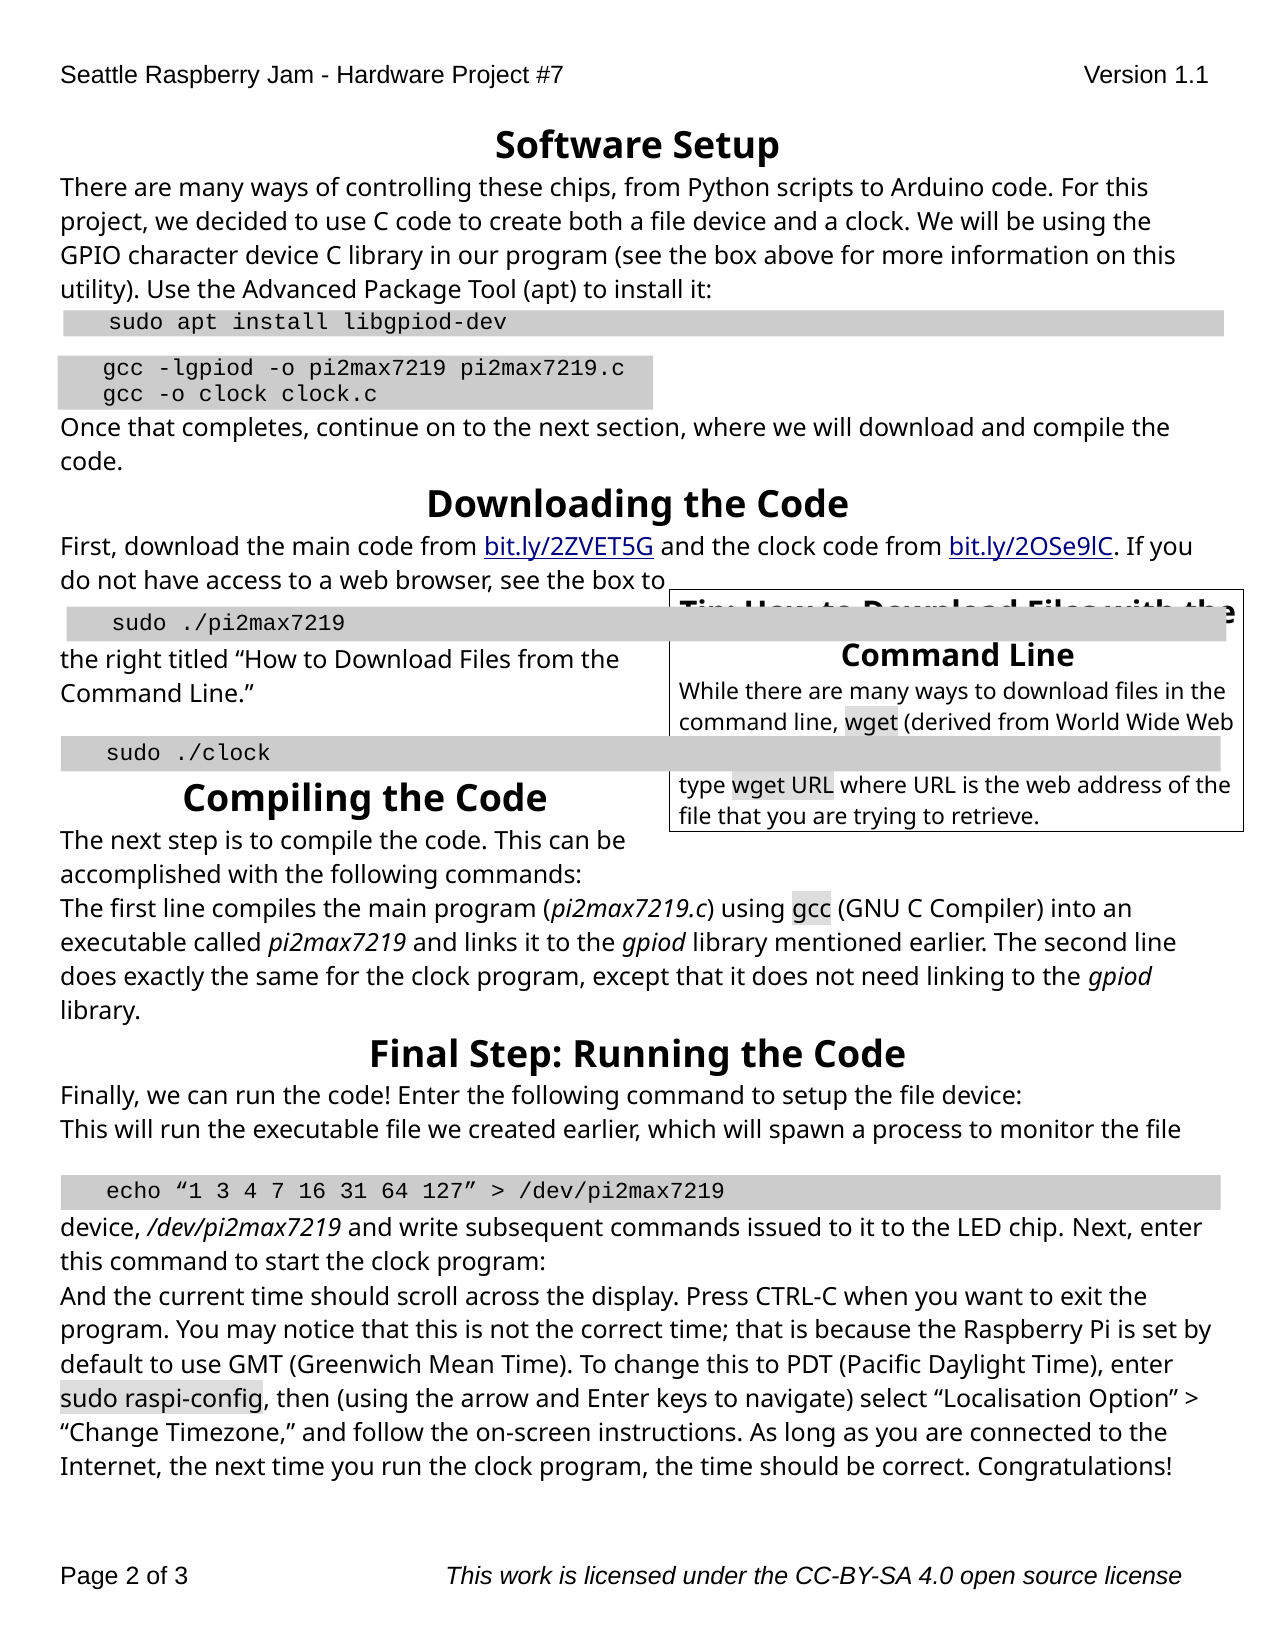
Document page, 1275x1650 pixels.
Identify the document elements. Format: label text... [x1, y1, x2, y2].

subtitle Software Setup [60, 119, 1215, 170]
subtitle [60, 709, 669, 736]
text device, /dev/pi2max7219 and write subsequent commands issued to it to the LED chip. Next, enter this command to start the clock program: [60, 1210, 1215, 1278]
text First, download the main code from bit.ly/2ZVET5G and the clock code from bit.ly/2OSe9lC. If you do not have access to a web browser, see the box to the right titled “How to Download Files from the Command Line.” [60, 529, 1215, 709]
text There are many ways of controlling these chips, from Python scripts to Arduino code. For this project, we decided to use C code to create both a file device and a clock. We will be using the GPIO character device C library in our program (see the box above for more information on this utility). Use the Advanced Package Tool (apt) to install it: [60, 170, 1215, 306]
subtitle Compiling the Code [60, 772, 669, 823]
text This will run the executable file we created earlier, which will spawn a process to monitor the file [60, 1112, 1215, 1175]
subtitle Final Step: Running the Code [60, 1027, 1215, 1078]
subtitle Downloading the Code [60, 478, 1215, 529]
text And the current time should scroll across the display. Press CTRL-C when you want to exit the program. You may notice that this is not the correct time; that is because the Raspberry Pi is set by default to use GMT (Greenwich Mean Time). To change this to PDT (Pacific Daylight Time), enter sudo raspi-config, then (using the arrow and Enter keys to navigate) select “Localisation Option” > “Change Timezone,” and follow the on-screen instructions. As long as you are connected to the Internet, the next time you run the clock program, the time should be correct. Congratulations! [60, 1278, 1215, 1482]
text Once that completes, continue on to the next section, where we will download and compile the code. [60, 306, 1215, 478]
text Finally, we can run the code! Enter the following command to setup the file device: [60, 1078, 1215, 1112]
text The first line compiles the main program (pi2max7219.c) using gcc (GNU C Compiler) into an executable called pi2max7219 and links it to the gpiod library mentioned earlier. The second line does exactly the same for the clock program, except that it does not need linking to the gpiod library. [60, 891, 1215, 1027]
text The next step is to compile the code. This can be accomplished with the following commands: [60, 823, 1215, 891]
